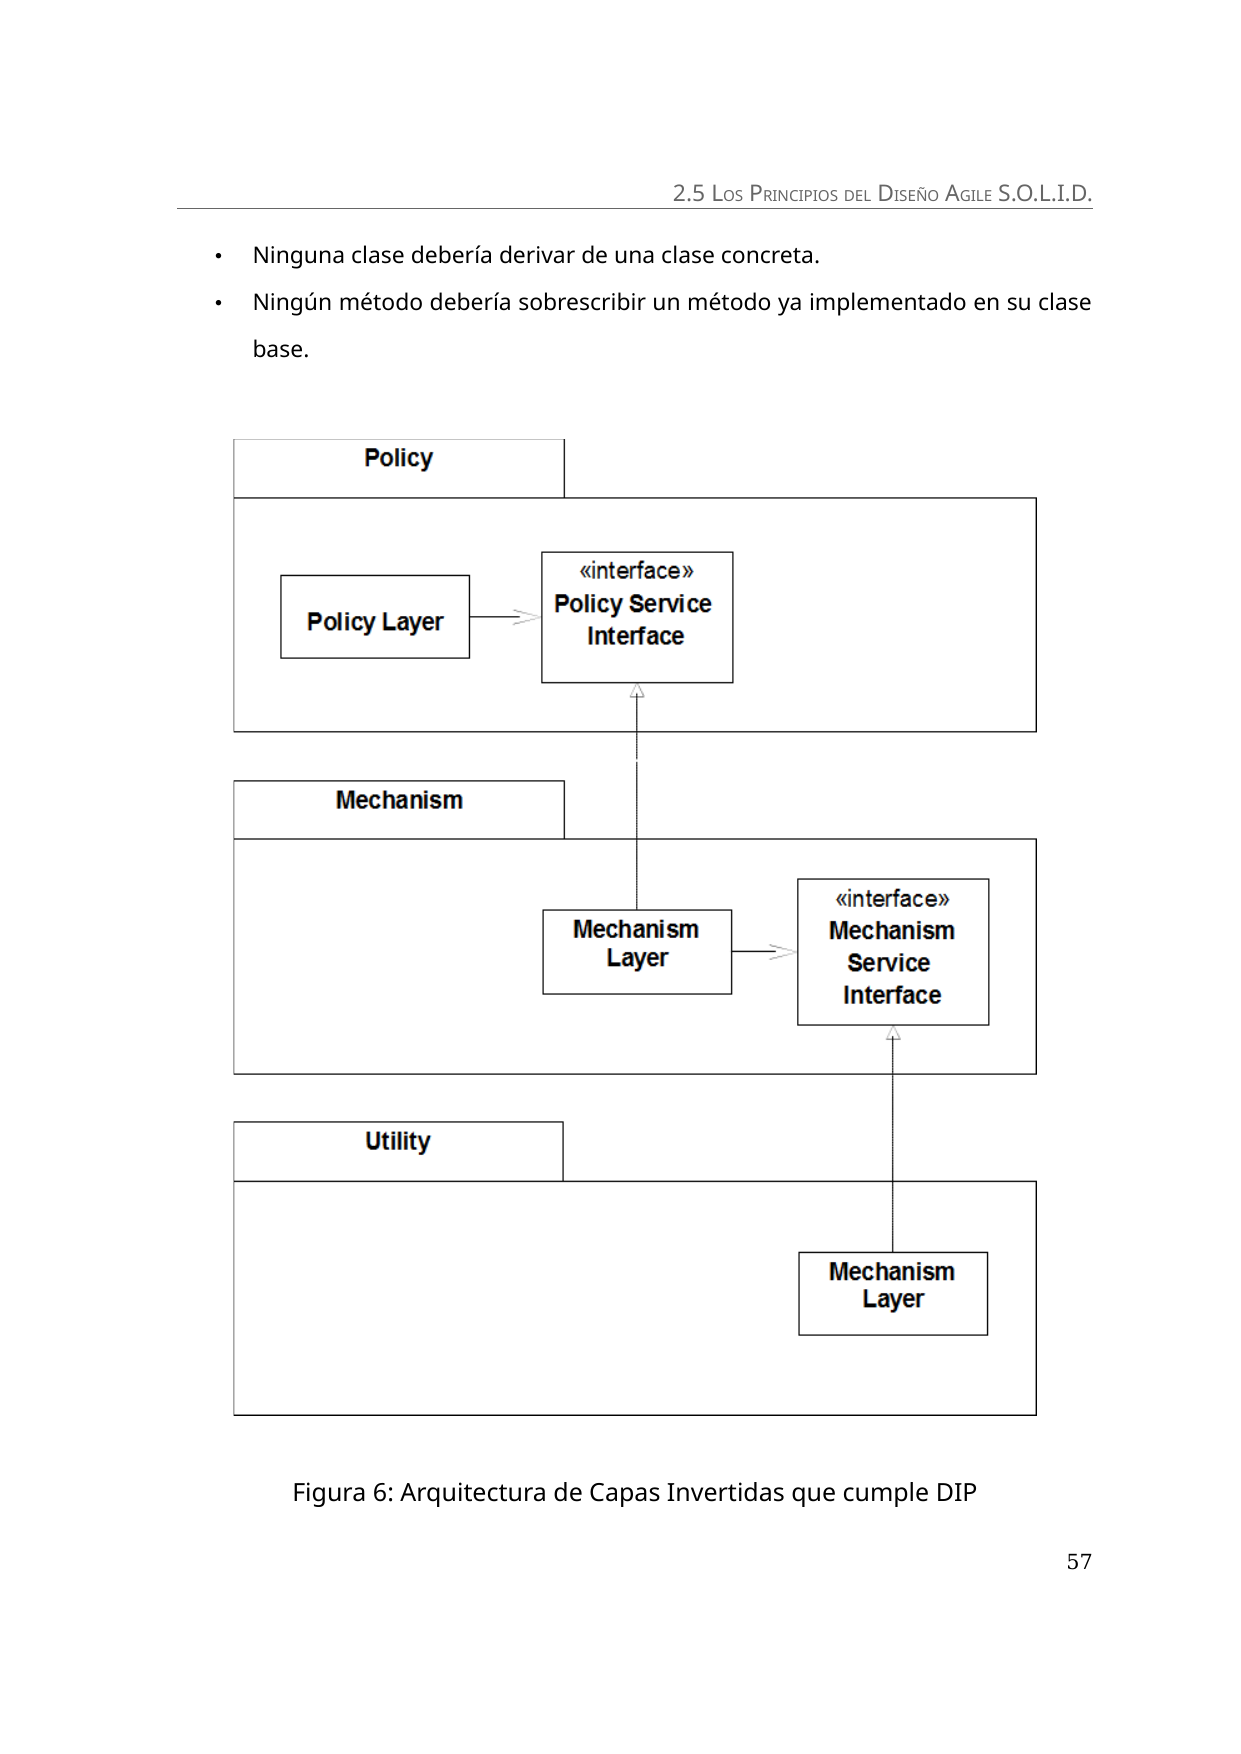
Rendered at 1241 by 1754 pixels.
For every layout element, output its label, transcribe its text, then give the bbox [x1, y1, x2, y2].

list Ninguna clase debería derivar de una clase concreta. [215, 239, 1093, 270]
picture [233, 439, 1037, 1416]
list Ningún método debería sobrescribir un método ya implementado en su clase base. [215, 286, 1093, 364]
text Figura 6: Arquitectura de Capas Invertidas que cumple DIP [233, 1474, 1037, 1508]
